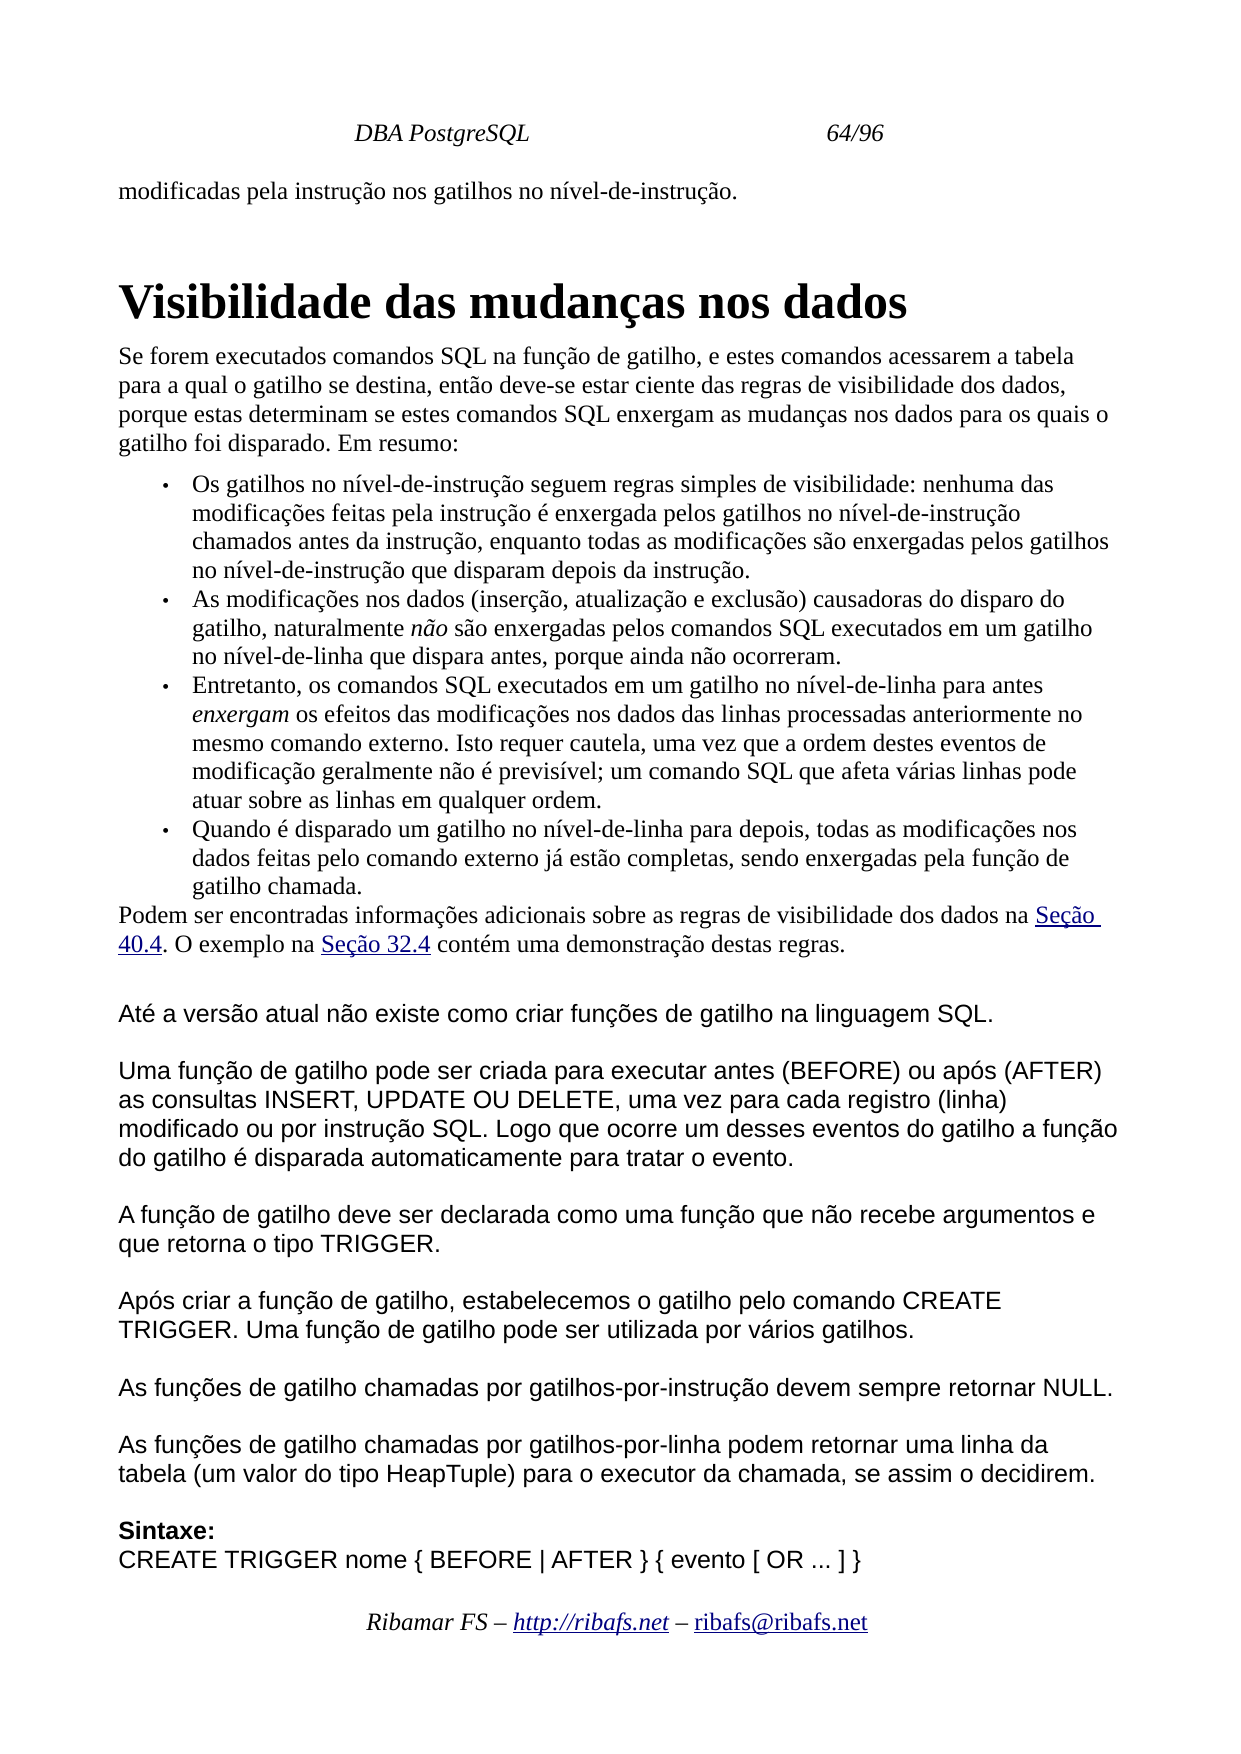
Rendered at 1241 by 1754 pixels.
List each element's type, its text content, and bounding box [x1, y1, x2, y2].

text A função de gatilho deve ser declarada como uma função que não recebe argumentos e que retorna o tipo TRIGGER. [118, 1200, 1122, 1258]
text Se forem executados comandos SQL na função de gatilho, e estes comandos acessarem a tabela para a qual o gatilho se destina, então deve-se estar ciente das regras de visibilidade dos dados, porque estas determinam se estes comandos SQL enxergam as mudanças nos dados para os quais o gatilho foi disparado. Em resumo: [118, 341, 1122, 456]
text Após criar a função de gatilho, estabelecemos o gatilho pelo comando CREATE TRIGGER. Uma função de gatilho pode ser utilizada por vários gatilhos. [118, 1286, 1122, 1344]
list Entretanto, os comandos SQL executados em um gatilho no nível-de-linha para antes enxergam os efeitos das modificações nos dados das linhas processadas anteriormente no mesmo comando externo. Isto requer cautela, uma vez que a ordem destes eventos de modificação geralmente não é previsível; um comando SQL que afeta várias linhas pode atuar sobre as linhas em qualquer ordem. [162, 670, 1122, 814]
list Quando é disparado um gatilho no nível-de-linha para depois, todas as modificações nos dados feitas pelo comando externo já estão completas, sendo enxergadas pela função de gatilho chamada. [162, 814, 1122, 900]
text Até a versão atual não existe como criar funções de gatilho na linguagem SQL. [118, 999, 1122, 1028]
list As modificações nos dados (inserção, atualização e exclusão) causadoras do disparo do gatilho, naturalmente não são enxergadas pelos comandos SQL executados em um gatilho no nível-de-linha que dispara antes, porque ainda não ocorreram. [162, 584, 1122, 670]
text CREATE TRIGGER nome { BEFORE | AFTER } { evento [ OR ... ] } [118, 1545, 1122, 1574]
text As funções de gatilho chamadas por gatilhos-por-linha podem retornar uma linha da tabela (um valor do tipo HeapTuple) para o executor da chamada, se assim o decidirem. [118, 1430, 1122, 1488]
list Os gatilhos no nível-de-instrução seguem regras simples de visibilidade: nenhuma das modificações feitas pela instrução é enxergada pelos gatilhos no nível-de-instrução chamados antes da instrução, enquanto todas as modificações são enxergadas pelos gatilhos no nível-de-instrução que disparam depois da instrução. [162, 469, 1122, 584]
text Uma função de gatilho pode ser criada para executar antes (BEFORE) ou após (AFTER) as consultas INSERT, UPDATE OU DELETE, uma vez para cada registro (linha) modificado ou por instrução SQL. Logo que ocorre um desses eventos do gatilho a função do gatilho é disparada automaticamente para tratar o evento. [118, 1056, 1122, 1171]
subtitle Visibilidade das mudanças nos dados [118, 271, 1122, 329]
text As funções de gatilho chamadas por gatilhos-por-instrução devem sempre retornar NULL. [118, 1373, 1122, 1401]
text Sintaxe: [118, 1516, 1122, 1545]
text modificadas pela instrução nos gatilhos no nível-de-instrução. [118, 176, 1122, 205]
text Podem ser encontradas informações adicionais sobre as regras de visibilidade dos dados na Seção 40.4. O exemplo na Seção 32.4 contém uma demonstração destas regras. [118, 900, 1122, 958]
